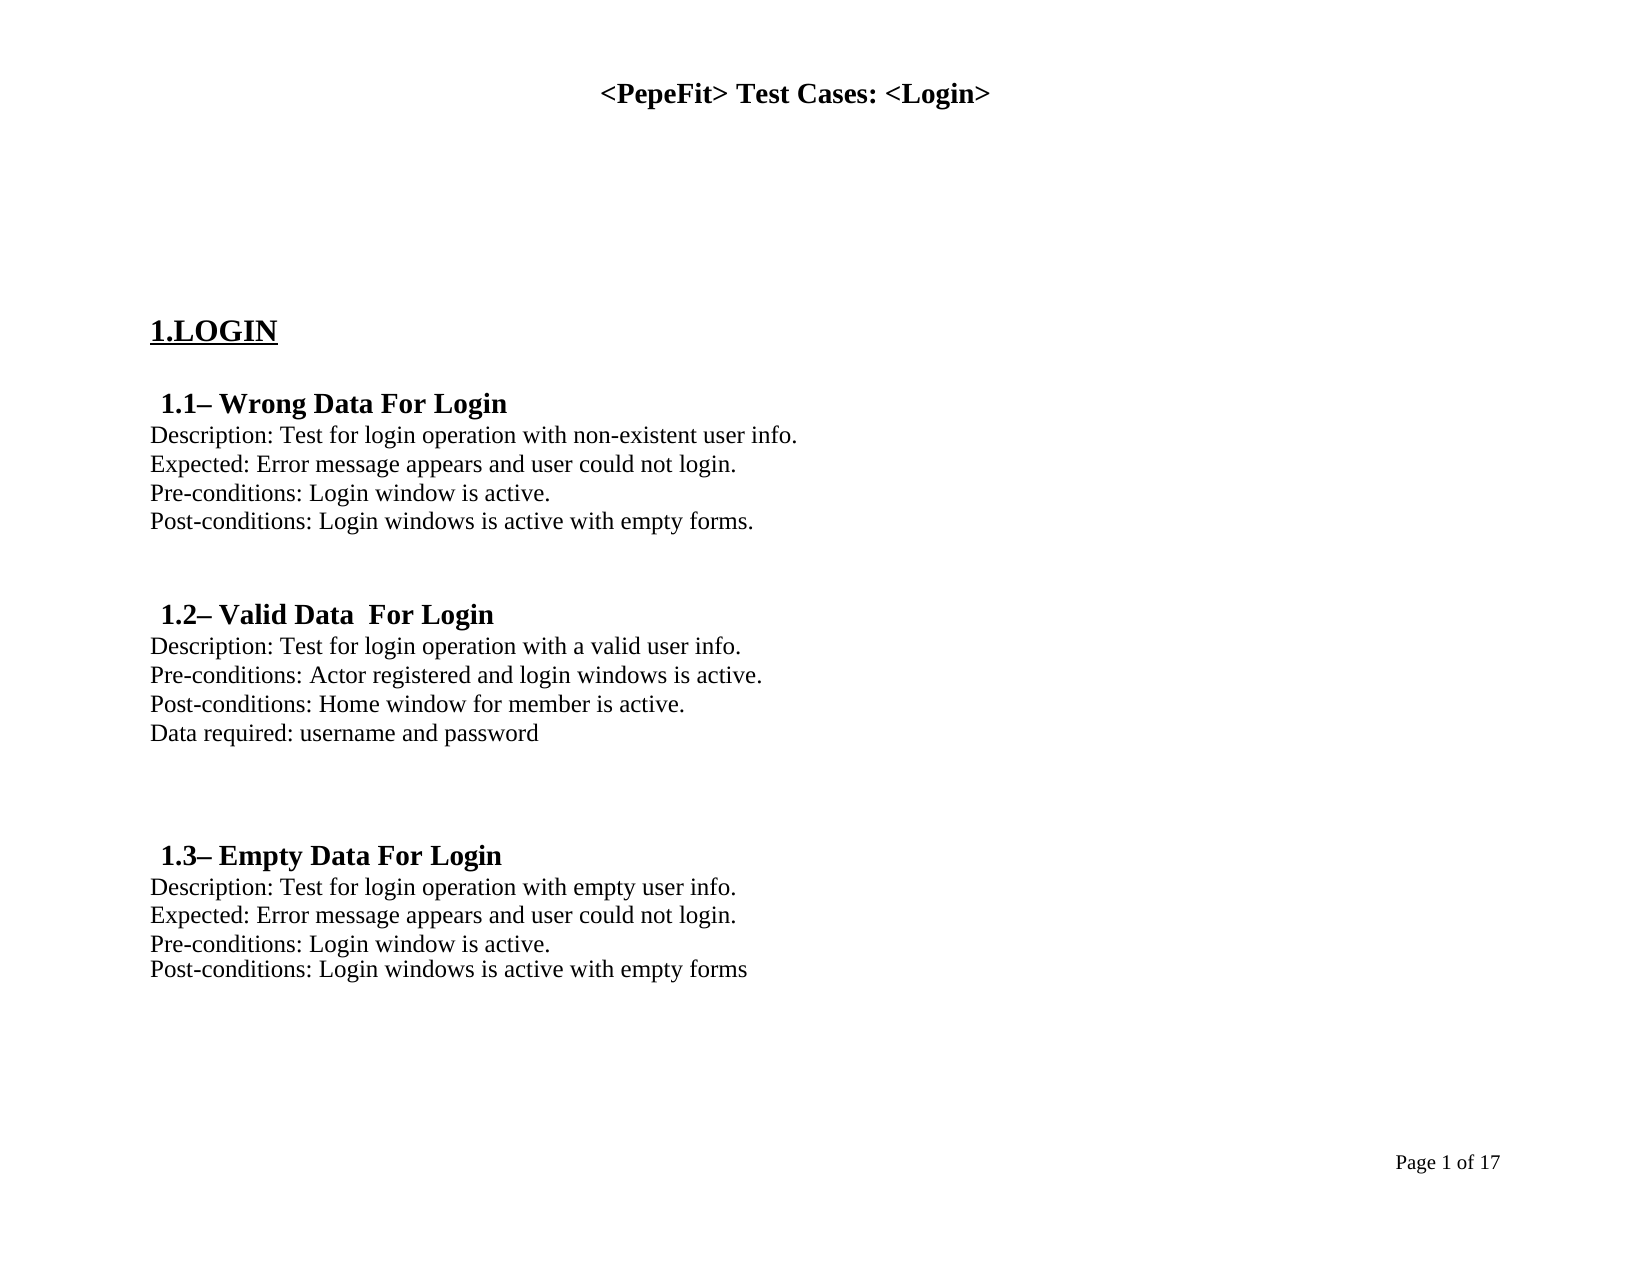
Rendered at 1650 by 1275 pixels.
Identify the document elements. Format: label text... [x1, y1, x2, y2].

text Post-conditions: Login windows is active with empty forms. [150, 506, 1500, 535]
text Pre-conditions: Actor registered and login windows is active. Post-conditions: Home window for member is active. [150, 660, 784, 718]
text Description: Test for login operation with a valid user info. [150, 631, 784, 660]
text Post-conditions: Login windows is active with empty forms [150, 958, 1500, 982]
text 1.LOGIN [150, 312, 1500, 348]
subtitle 1.1– Wrong Data For Login [160, 386, 1500, 420]
text Pre-conditions: Login window is active. [150, 478, 1500, 506]
subtitle 1.2– Valid Data For Login [160, 597, 1500, 631]
text Description: Test for login operation with empty user info. Expected: Error message appears and user could not login. [150, 872, 788, 929]
text Data required: username and password [150, 718, 1500, 747]
text <PepeFit> Test Cases: <Login> [150, 76, 1500, 109]
text Pre-conditions: Login window is active. [150, 929, 788, 958]
subtitle 1.3– Empty Data For Login [160, 838, 1500, 872]
text Description: Test for login operation with non-existent user info. Expected: Error message appears and user could not login. [150, 420, 820, 478]
